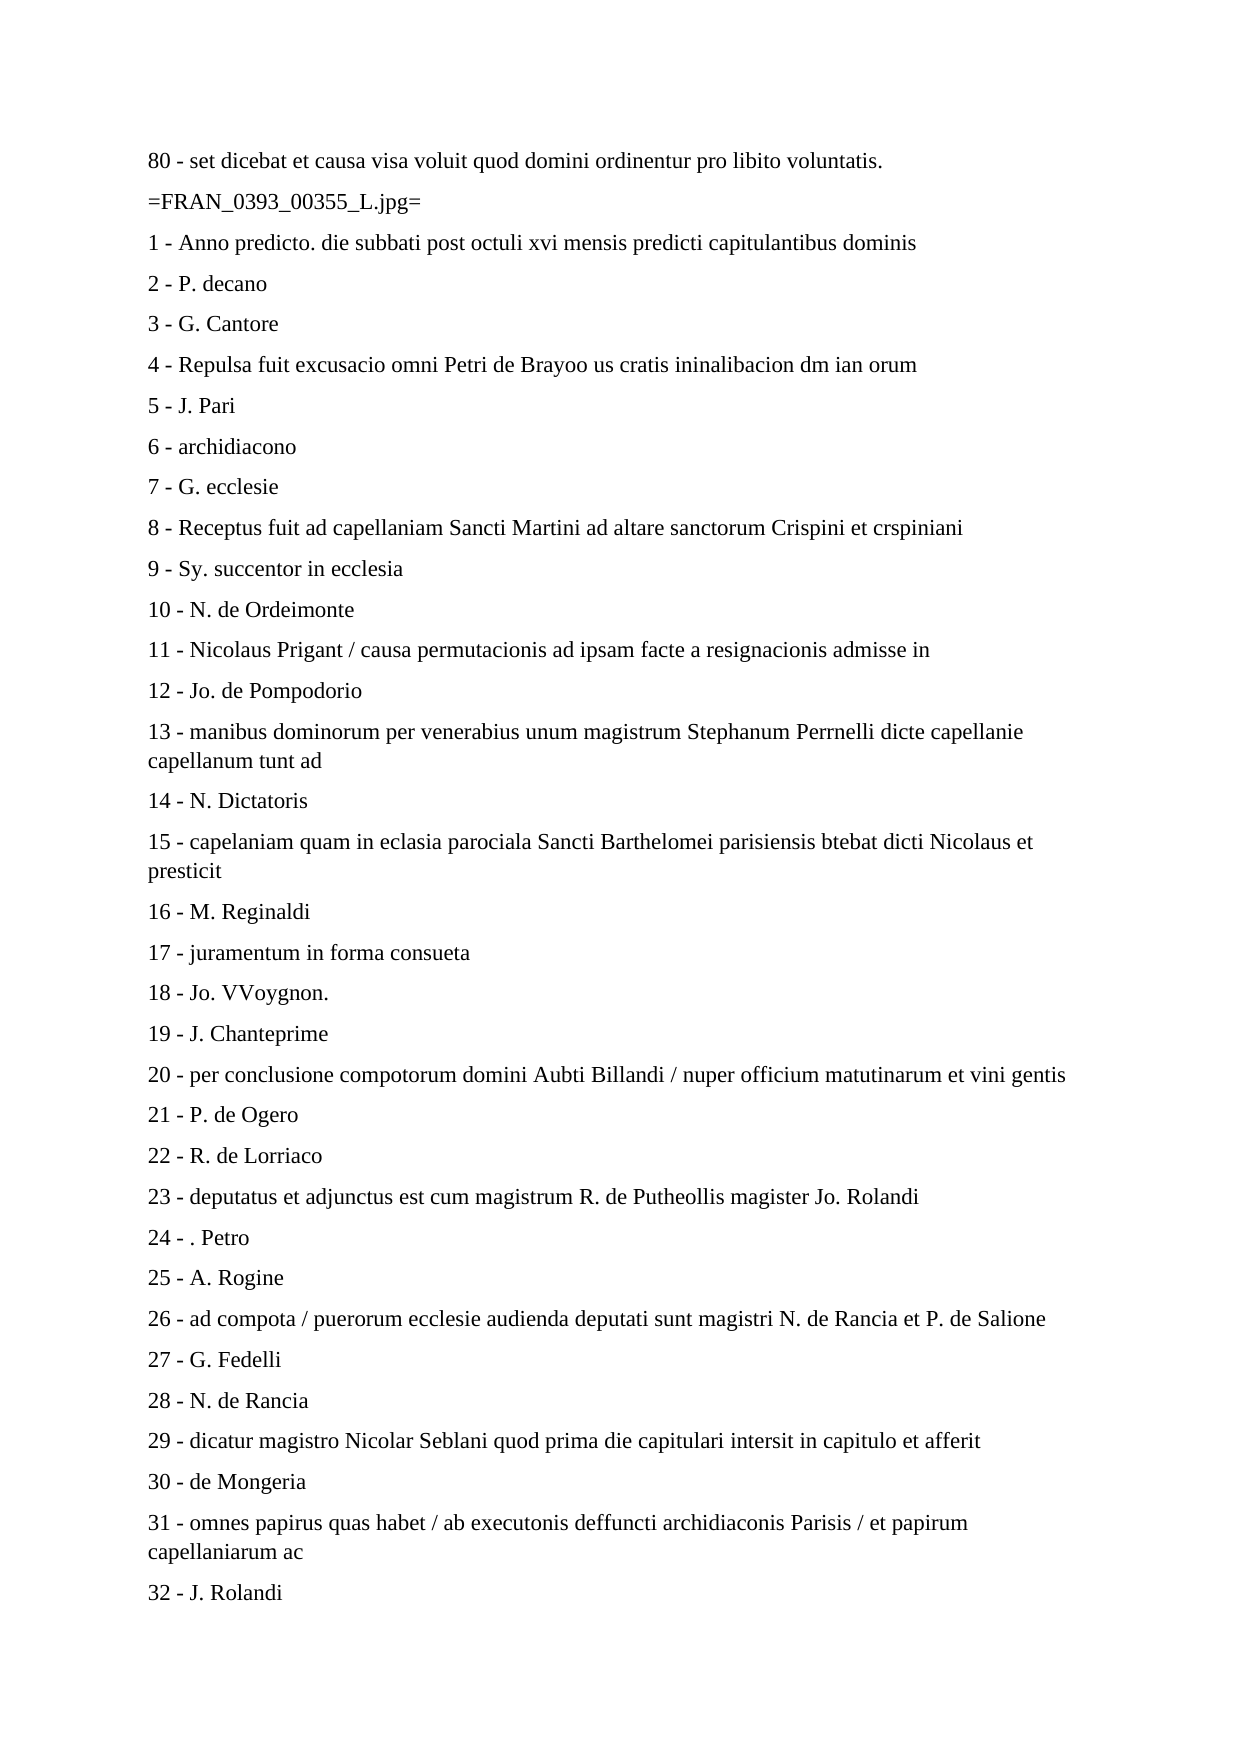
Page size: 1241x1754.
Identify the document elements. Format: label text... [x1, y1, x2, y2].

text =FRAN_0393_00355_L.jpg= [148, 188, 1093, 215]
text 18 - Jo. VVoygnon. [148, 979, 1093, 1006]
text 31 - omnes papirus quas habet / ab executonis deffuncti archidiaconis Parisis / et papirum capellaniarum ac [148, 1509, 1093, 1564]
text 16 - M. Reginaldi [148, 898, 1093, 924]
text 13 - manibus dominorum per venerabius unum magistrum Stephanum Perrnelli dicte capellanie capellanum tunt ad [148, 718, 1093, 773]
text 14 - N. Dictatoris [148, 787, 1093, 814]
text 10 - N. de Ordeimonte [148, 596, 1093, 622]
text 26 - ad compota / puerorum ecclesie audienda deputati sunt magistri N. de Rancia et P. de Salione [148, 1305, 1093, 1332]
text 27 - G. Fedelli [148, 1346, 1093, 1372]
text 8 - Receptus fuit ad capellaniam Sancti Martini ad altare sanctorum Crispini et crspiniani [148, 514, 1093, 541]
text 19 - J. Chanteprime [148, 1020, 1093, 1046]
text 4 - Repulsa fuit excusacio omni Petri de Brayoo us cratis ininalibacion dm ian orum [148, 351, 1093, 378]
text 32 - J. Rolandi [148, 1578, 1093, 1605]
text 28 - N. de Rancia [148, 1387, 1093, 1413]
text 2 - P. decano [148, 270, 1093, 296]
text 5 - J. Pari [148, 392, 1093, 418]
text 6 - archidiacono [148, 433, 1093, 459]
text 22 - R. de Lorriaco [148, 1142, 1093, 1169]
text 29 - dicatur magistro Nicolar Seblani quod prima die capitulari intersit in capitulo et afferit [148, 1427, 1093, 1454]
text 7 - G. ecclesie [148, 473, 1093, 500]
text 12 - Jo. de Pompodorio [148, 677, 1093, 703]
text 11 - Nicolaus Prigant / causa permutacionis ad ipsam facte a resignacionis admisse in [148, 636, 1093, 663]
text 20 - per conclusione compotorum domini Aubti Billandi / nuper officium matutinarum et vini gentis [148, 1061, 1093, 1087]
text 80 - set dicebat et causa visa voluit quod domini ordinentur pro libito voluntatis. [148, 148, 1093, 174]
text 24 - . Petro [148, 1224, 1093, 1250]
text 30 - de Mongeria [148, 1468, 1093, 1494]
text 21 - P. de Ogero [148, 1102, 1093, 1128]
text 23 - deputatus et adjunctus est cum magistrum R. de Putheollis magister Jo. Rolandi [148, 1183, 1093, 1209]
text 25 - A. Rogine [148, 1264, 1093, 1291]
text 3 - G. Cantore [148, 311, 1093, 337]
text 15 - capelaniam quam in eclasia parociala Sancti Barthelomei parisiensis btebat dicti Nicolaus et presticit [148, 828, 1093, 883]
text 1 - Anno predicto. die subbati post octuli xvi mensis predicti capitulantibus dominis [148, 229, 1093, 255]
text 17 - juramentum in forma consueta [148, 939, 1093, 965]
text 9 - Sy. succentor in ecclesia [148, 555, 1093, 581]
